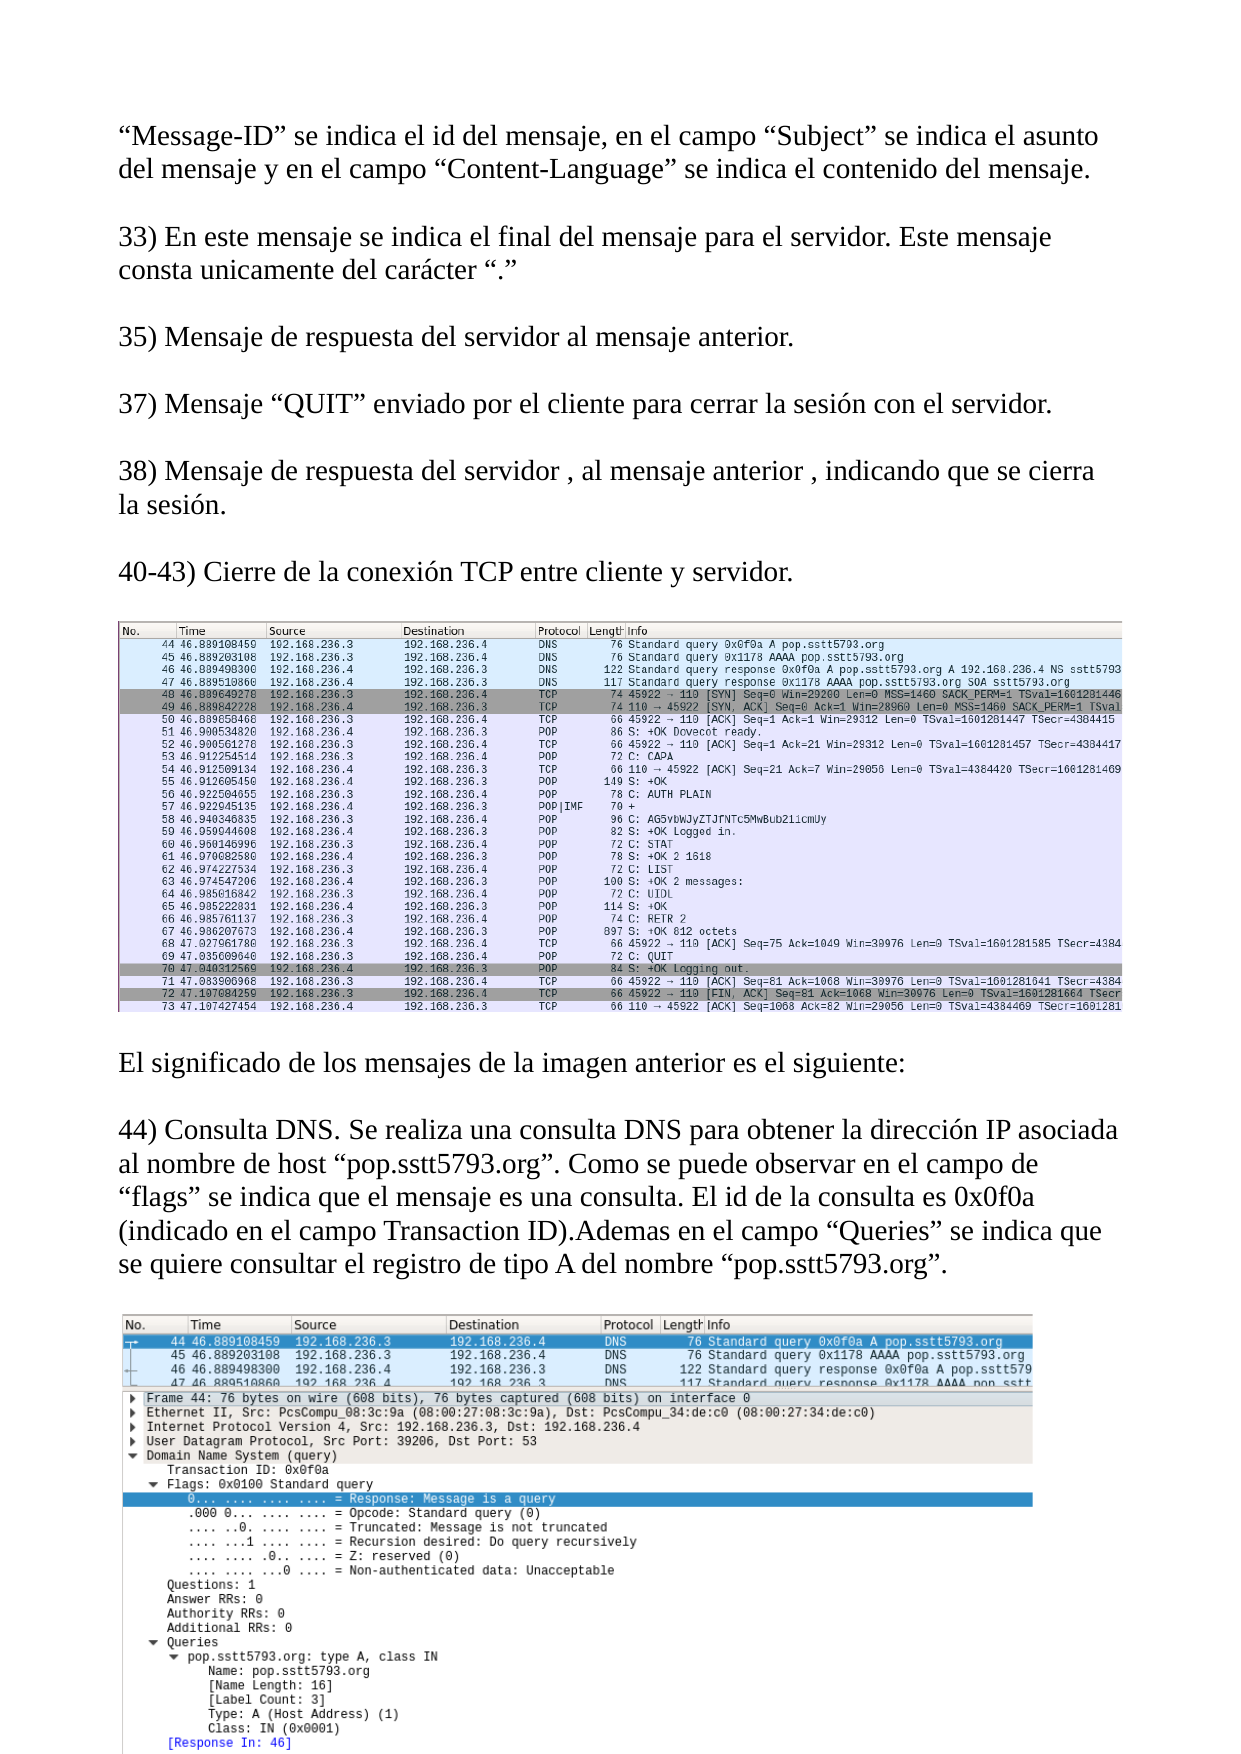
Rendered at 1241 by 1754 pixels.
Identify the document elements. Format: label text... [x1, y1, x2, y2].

text El significado de los mensajes de la imagen anterior es el siguiente: [118, 1045, 1122, 1079]
text 33) En este mensaje se indica el final del mensaje para el servidor. Este mensaje consta unicamente del carácter “.” [118, 219, 1122, 286]
picture [118, 621, 1123, 1012]
text 38) Mensaje de respuesta del servidor , al mensaje anterior , indicando que se cierra la sesión. [118, 453, 1122, 521]
picture [122, 1314, 1033, 1754]
text 44) Consulta DNS. Se realiza una consulta DNS para obtener la dirección IP asociada al nombre de host “pop.sstt5793.org”. Como se puede observar en el campo de “flags” se indica que el mensaje es una consulta. El id de la consulta es 0x0f0a (indicado en el campo Transaction ID).Ademas en el campo “Queries” se indica que se quiere consultar el registro de tipo A del nombre “pop.sstt5793.org”. [118, 1112, 1122, 1280]
text 35) Mensaje de respuesta del servidor al mensaje anterior. [118, 319, 1122, 353]
text “Message-ID” se indica el id del mensaje, en el campo “Subject” se indica el asunto del mensaje y en el campo “Content-Language” se indica el contenido del mensaje. [118, 118, 1122, 185]
text 37) Mensaje “QUIT” enviado por el cliente para cerrar la sesión con el servidor. [118, 386, 1122, 420]
text 40-43) Cierre de la conexión TCP entre cliente y servidor. [118, 554, 1122, 588]
